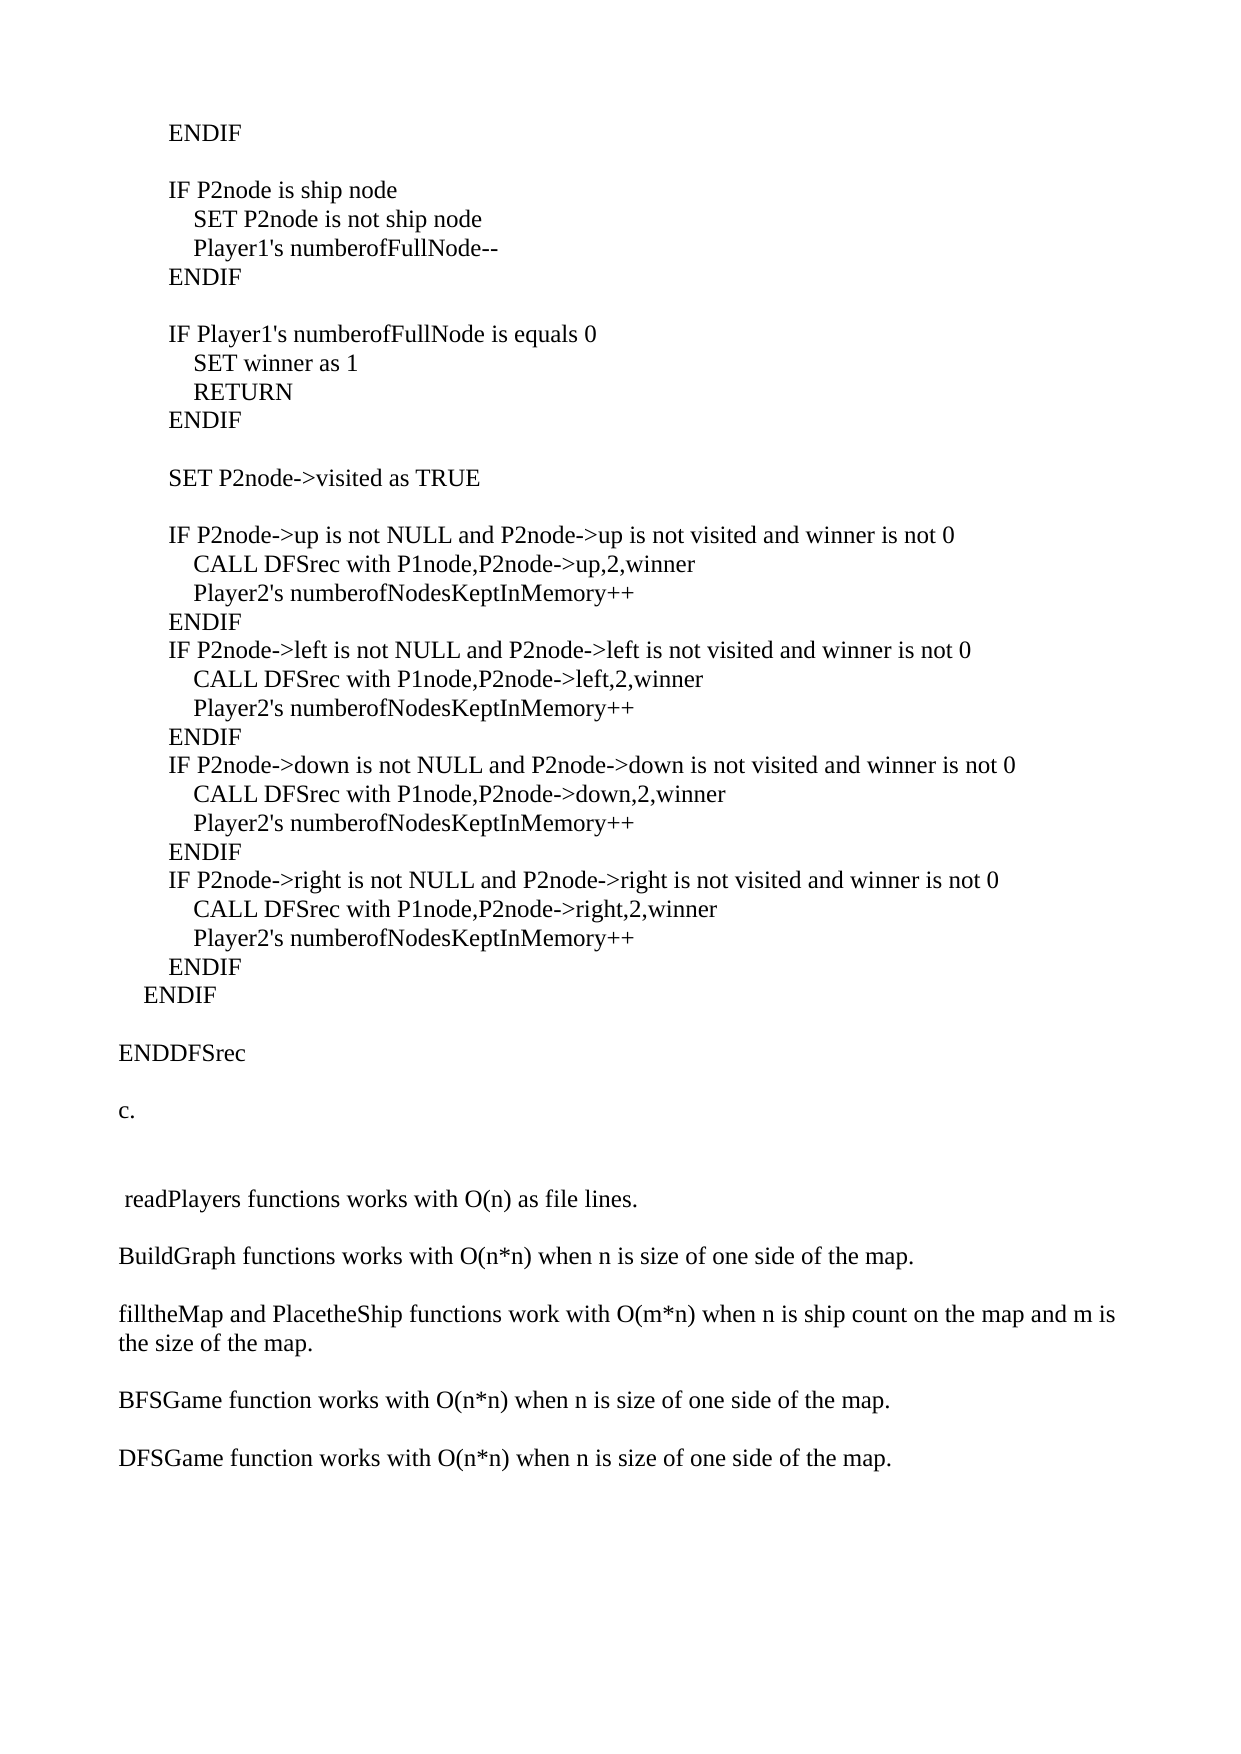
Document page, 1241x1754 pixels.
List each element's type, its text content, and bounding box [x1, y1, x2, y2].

text BFSGame function works with O(n*n) when n is size of one side of the map. [118, 1385, 1122, 1414]
text c. [118, 1096, 1122, 1124]
text BuildGraph functions works with O(n*n) when n is size of one side of the map. [118, 1241, 1122, 1270]
text filltheMap and PlacetheShip functions work with O(m*n) when n is ship count on the map and m is the size of the map. [118, 1299, 1122, 1356]
text readPlayers functions works with O(n) as file lines. [118, 1184, 1122, 1213]
text DFSGame function works with O(n*n) when n is size of one side of the map. [118, 1443, 1122, 1471]
table_header ENDIF IF P2node is ship node SET P2node is not ship node Player1's numberofFullNode-- ENDIF IF Player1's numberofFullNode is equals 0 SET winner as 1 RETURN ENDIF SET P2node->visited as TRUE IF P2node->up is not NULL and P2node->up is not visited and winner is not 0 CALL DFSrec with P1node,P2node->up,2,winner Player2's numberofNodesKeptInMemory++ ENDIF IF P2node->left is not NULL and P2node->left is not visited and winner is not 0 CALL DFSrec with P1node,P2node->left,2,winner Player2's numberofNodesKeptInMemory++ ENDIF IF P2node->down is not NULL and P2node->down is not visited and winner is not 0 CALL DFSrec with P1node,P2node->down,2,winner Player2's numberofNodesKeptInMemory++ ENDIF IF P2node->right is not NULL and P2node->right is not visited and winner is not 0 CALL DFSrec with P1node,P2node->right,2,winner Player2's numberofNodesKeptInMemory++ ENDIF ENDIF ENDDFSrec [118, 118, 1122, 1067]
